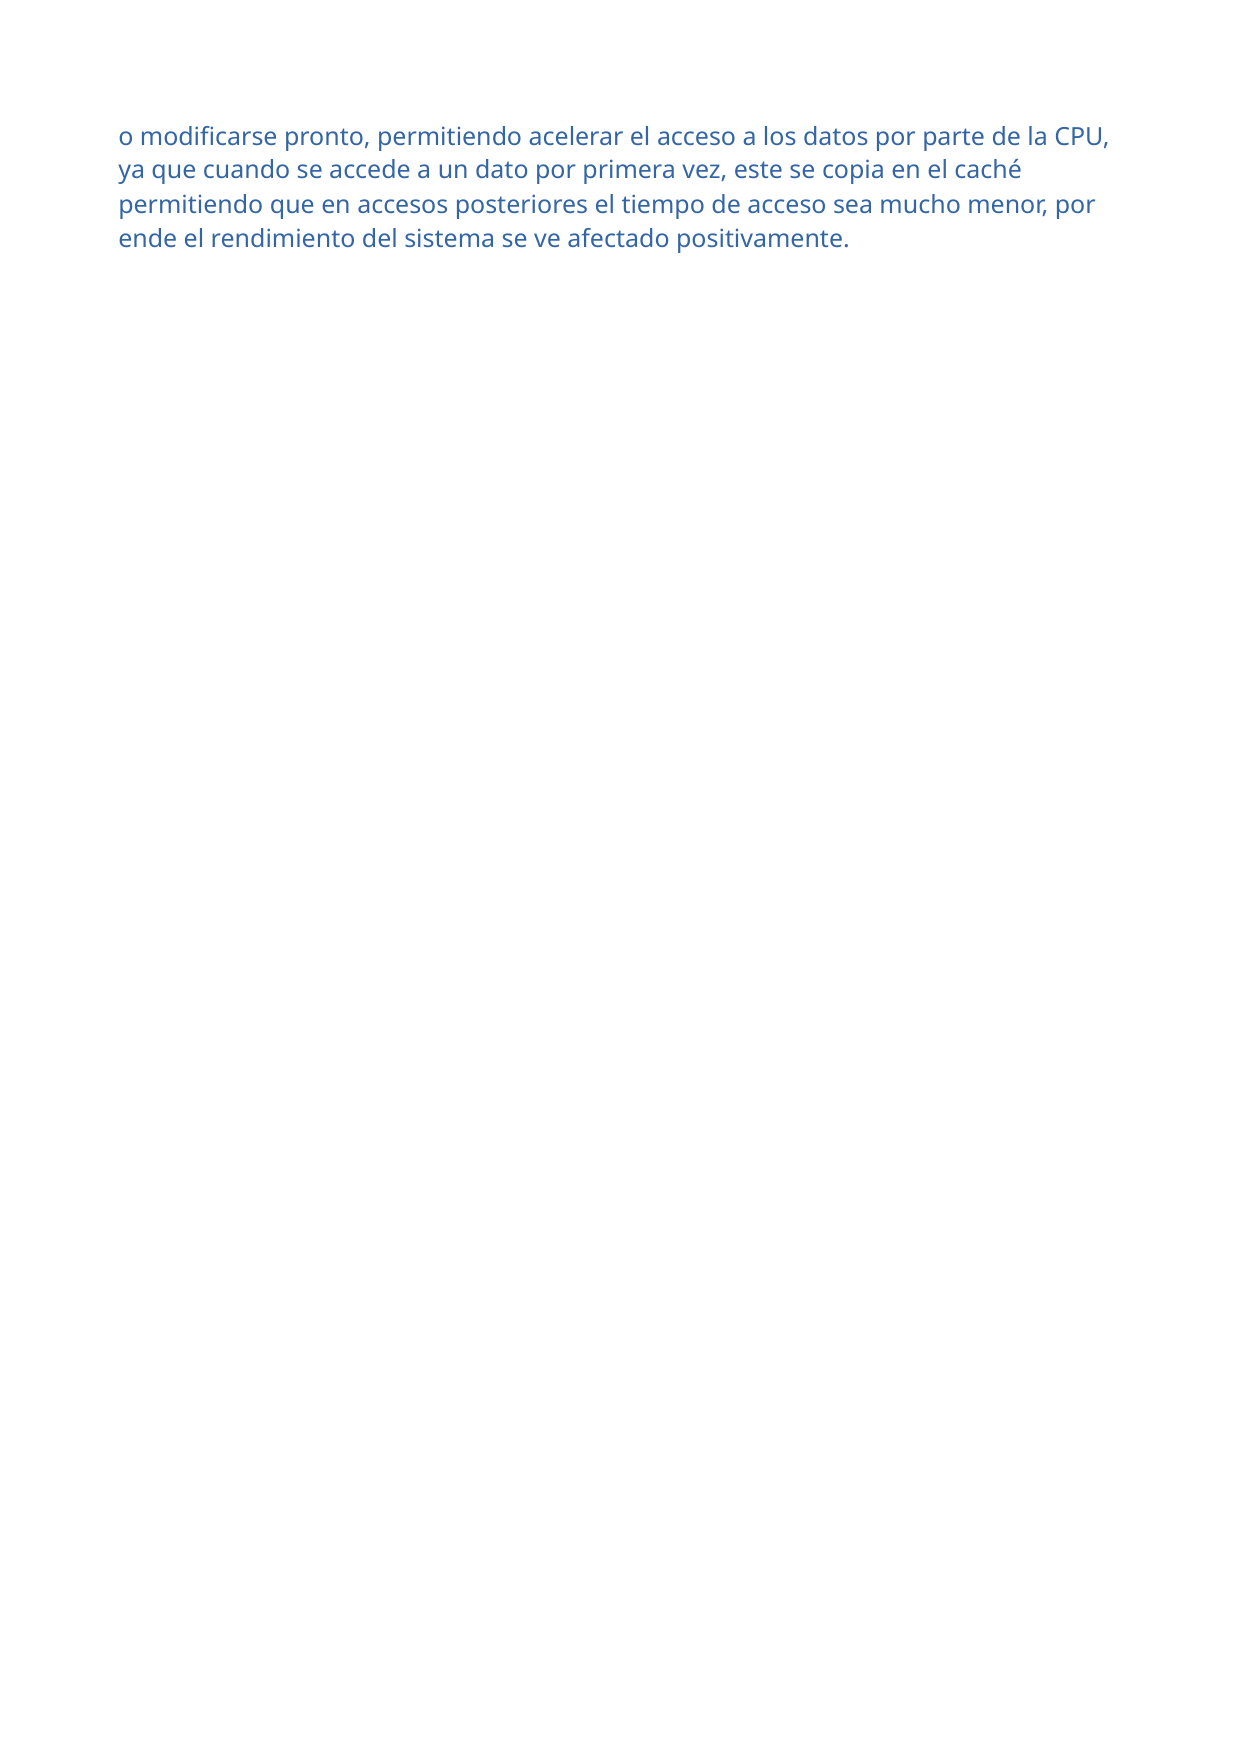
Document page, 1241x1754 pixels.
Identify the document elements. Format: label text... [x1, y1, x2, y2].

text o modificarse pronto, permitiendo acelerar el acceso a los datos por parte de la CPU, ya que cuando se accede a un dato por primera vez, este se copia en el caché permitiendo que en accesos posteriores el tiempo de acceso sea mucho menor, por ende el rendimiento del sistema se ve afectado positivamente. [118, 118, 1122, 254]
